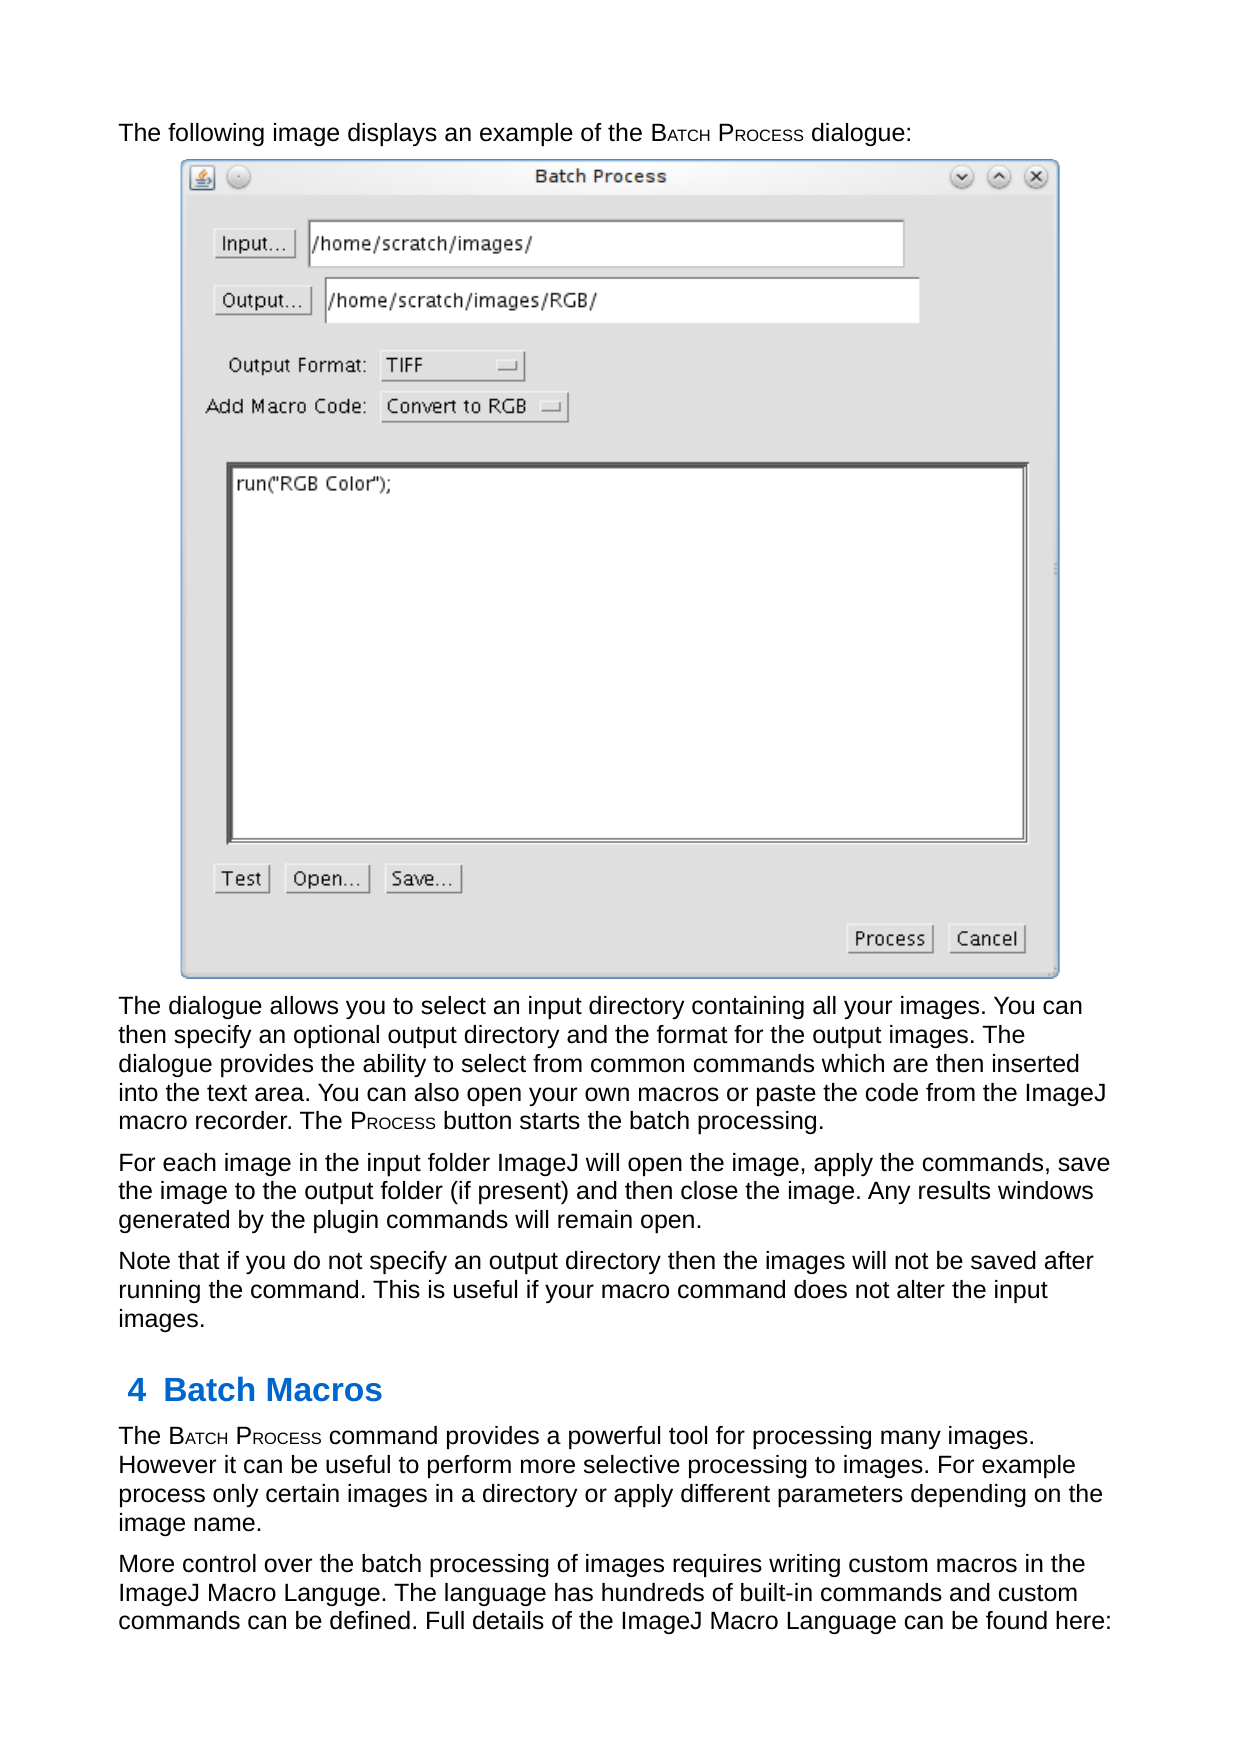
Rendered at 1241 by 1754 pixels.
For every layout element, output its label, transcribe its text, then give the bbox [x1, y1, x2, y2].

text The following image displays an example of the Batch Process dialogue: [118, 118, 1122, 147]
picture [180, 159, 1060, 979]
text Note that if you do not specify an output directory then the images will not be saved after running the command. This is useful if your macro command does not alter the input images. [118, 1246, 1122, 1333]
text More control over the batch processing of images requires writing custom macros in the ImageJ Macro Languge. The language has hundreds of built-in commands and custom commands can be defined. Full details of the ImageJ Macro Language can be found here: [118, 1549, 1122, 1635]
subtitle Batch Macros [118, 1370, 1122, 1409]
text The dialogue allows you to select an input directory containing all your images. You can then specify an optional output directory and the format for the output images. The dialogue provides the ability to select from common commands which are then inserted into the text area. You can also open your own macros or paste the code from the ImageJ macro recorder. The Process button starts the batch processing. [118, 991, 1122, 1135]
text The Batch Process command provides a powerful tool for processing many images. However it can be useful to perform more selective processing to images. For example process only certain images in a directory or apply different parameters depending on the image name. [118, 1421, 1122, 1536]
text For each image in the input folder ImageJ will open the image, apply the commands, save the image to the output folder (if present) and then close the image. Any results windows generated by the plugin commands will remain open. [118, 1148, 1122, 1234]
